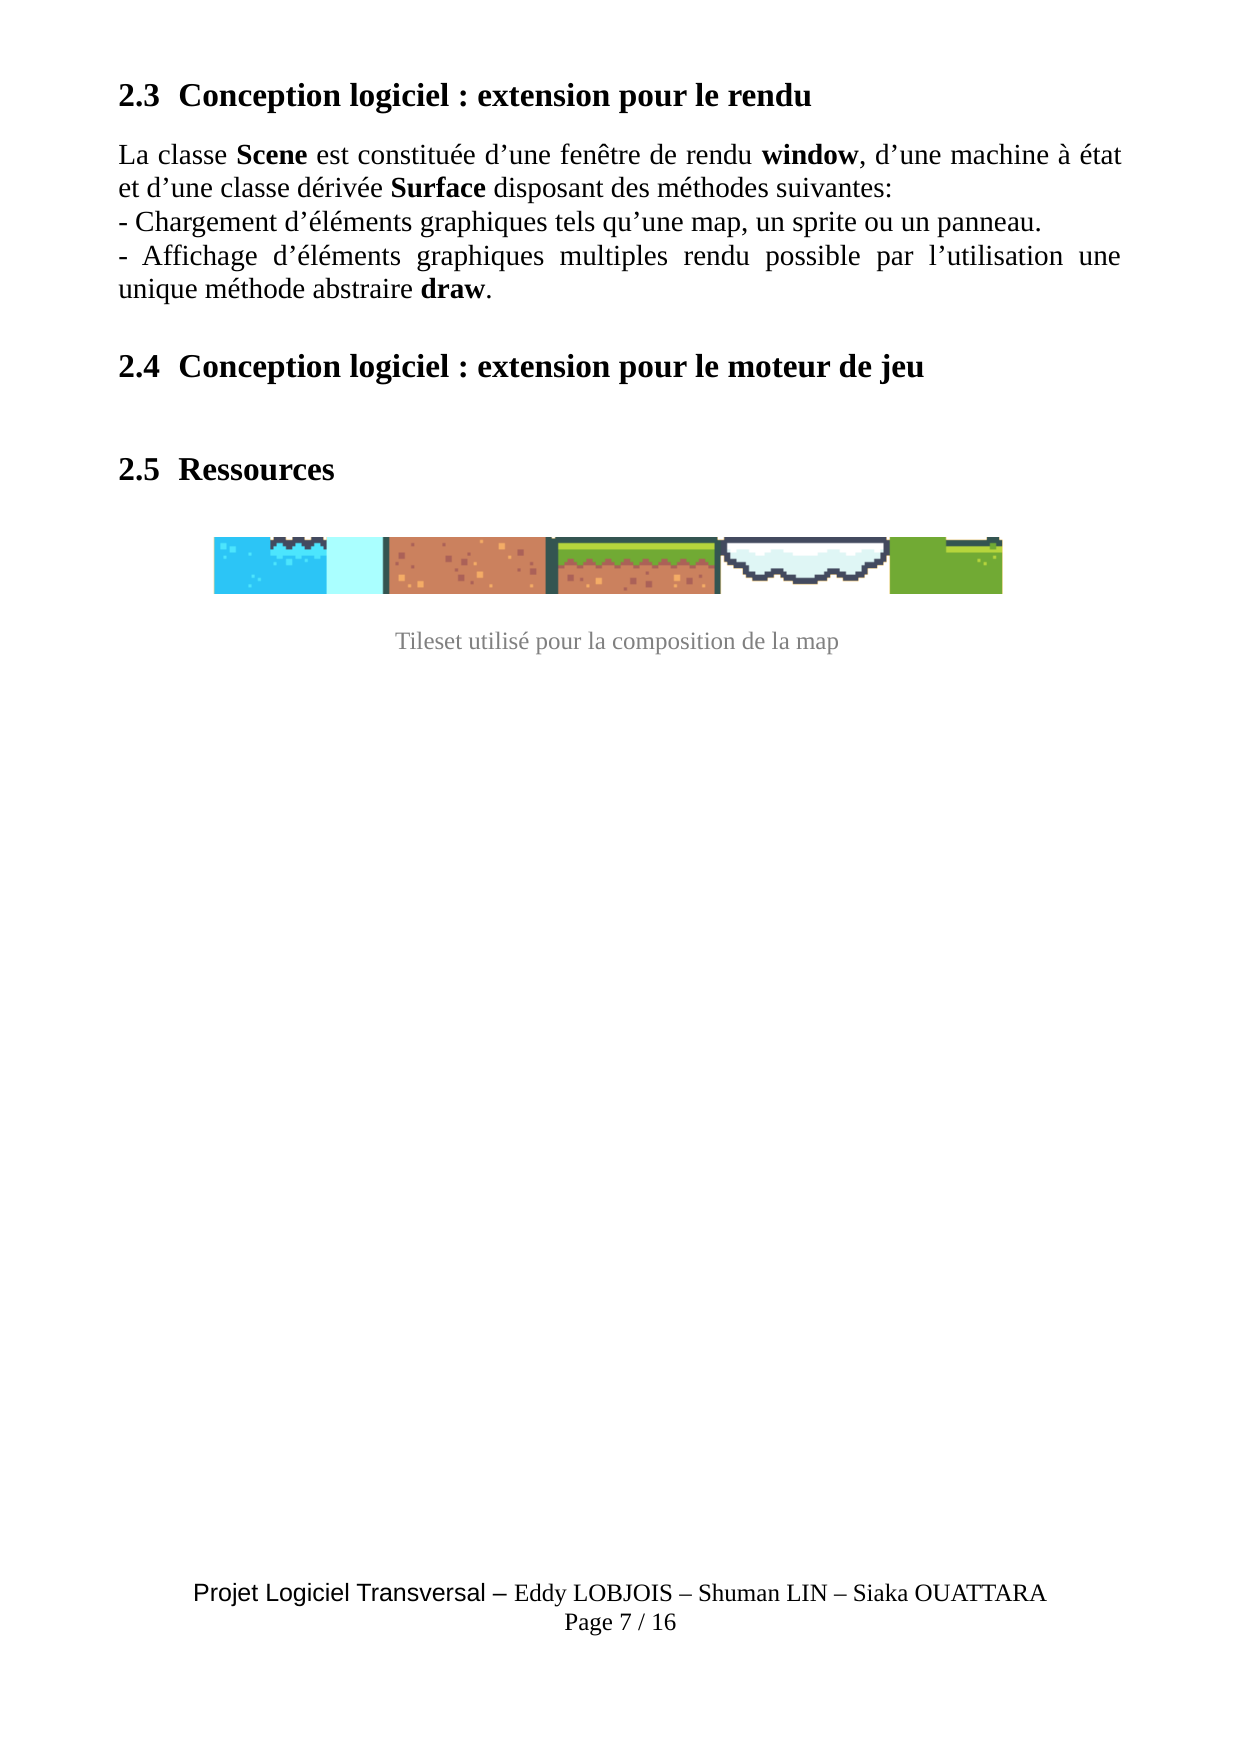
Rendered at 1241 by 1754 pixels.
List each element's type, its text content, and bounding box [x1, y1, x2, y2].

text Tileset utilisé pour la composition de la map [118, 626, 1122, 655]
subtitle Conception logiciel : extension pour le rendu [118, 75, 1122, 113]
text - Chargement d’éléments graphiques tels qu’une map, un sprite ou un panneau. [118, 204, 1122, 238]
text - Affichage d’éléments graphiques multiples rendu possible par l’utilisation une unique méthode abstraire draw. [118, 238, 1122, 305]
text La classe Scene est constituée d’une fenêtre de rendu window, d’une machine à état et d’une classe dérivée Surface disposant des méthodes suivantes: [118, 137, 1122, 204]
subtitle Ressources [118, 449, 1122, 488]
subtitle Conception logiciel : extension pour le moteur de jeu [118, 346, 1122, 384]
picture [158, 537, 1059, 594]
